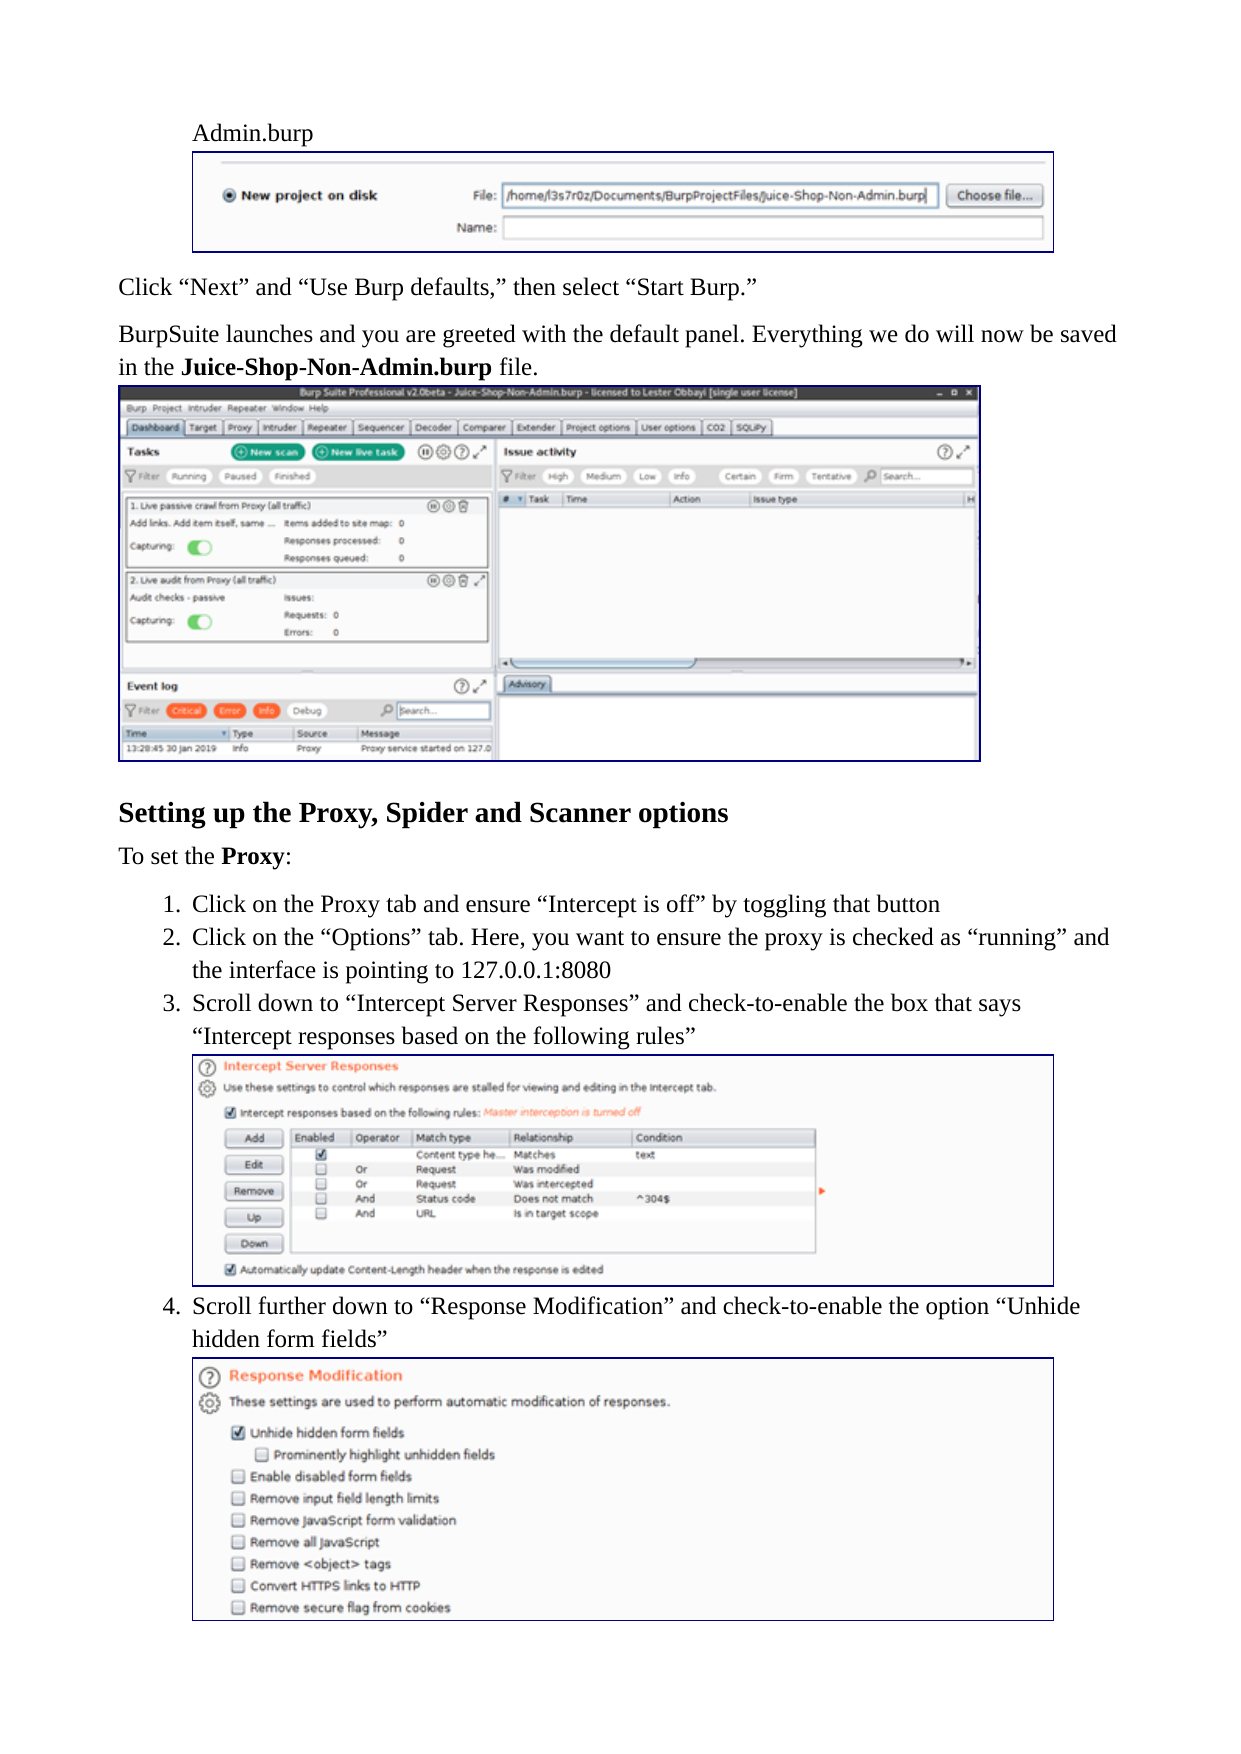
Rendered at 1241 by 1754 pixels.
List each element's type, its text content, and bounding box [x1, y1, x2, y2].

list Admin.burp [162, 118, 1122, 253]
list Scroll down to “Intercept Server Responses” and check-to-enable the box that says “Intercept responses based on the following rules” [162, 988, 1122, 1287]
picture [193, 1359, 1053, 1620]
list Click on the “Options” tab. Here, you want to ensure the proxy is checked as “running” and the interface is pointing to 127.0.0.1:8080 [162, 922, 1122, 984]
subtitle Setting up the Proxy, Spider and Scanner options [118, 795, 1122, 829]
list Click on the Proxy tab and ensure “Intercept is off” by toggling that button [162, 889, 1122, 918]
text To set the Proxy: [118, 841, 1122, 870]
picture [193, 1056, 1053, 1285]
text Click “Next” and “Use Burp defaults,” then select “Start Burp.” [118, 272, 1122, 300]
picture [120, 387, 979, 760]
list Scroll further down to “Response Modification” and check-to-enable the option “Unhide hidden form fields” [162, 1291, 1122, 1621]
picture [193, 153, 1053, 251]
text BurpSuite launches and you are greeted with the default panel. Everything we do will now be saved in the Juice-Shop-Non-Admin.burp file. [118, 319, 1122, 762]
